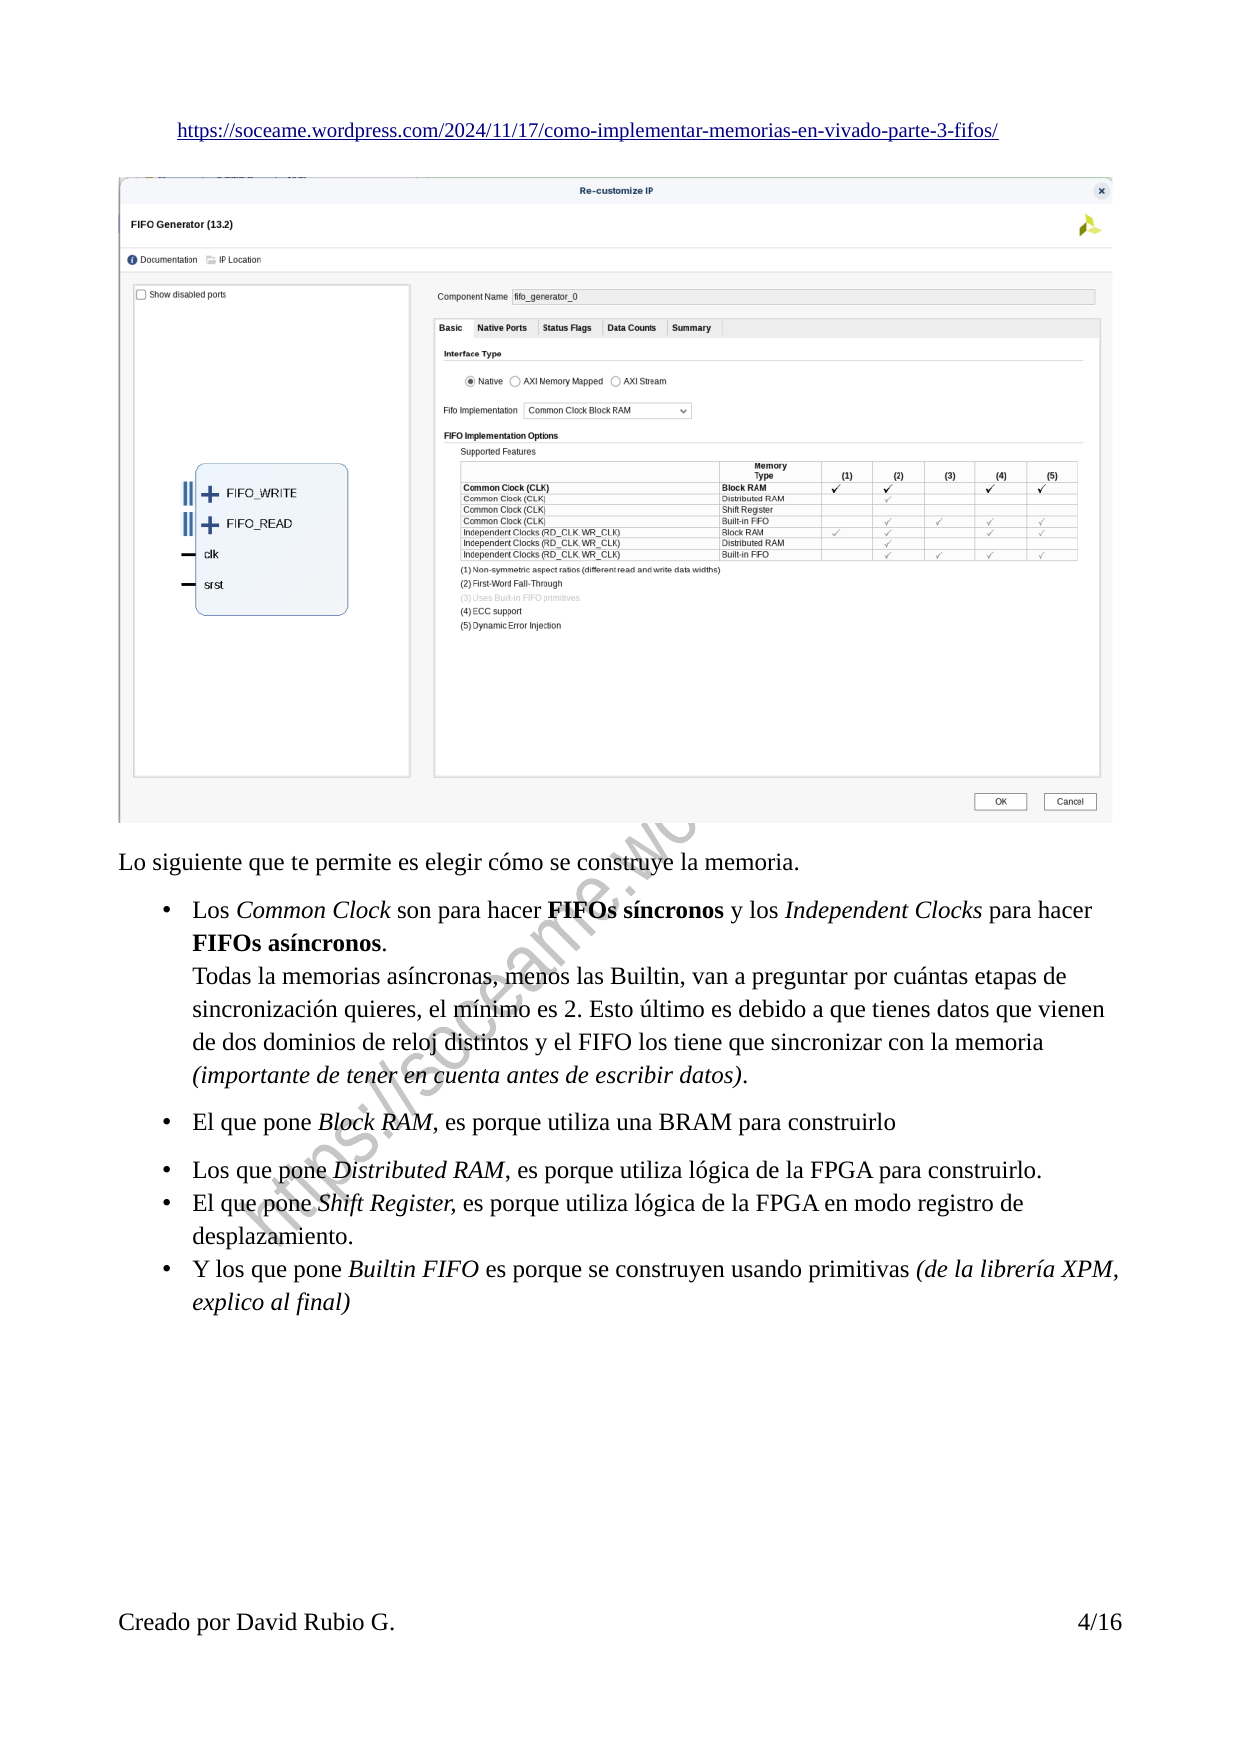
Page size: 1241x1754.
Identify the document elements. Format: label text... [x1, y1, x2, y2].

list El que pone Block RAM, es porque utiliza una BRAM para construirlo [162, 1107, 387, 1136]
list Los Common Clock son para hacer FIFOs síncronos y los Independent Clocks para hacer FIFOs asíncronos. Todas la memorias asíncronas, menos las Builtin, van a preguntar por cuántas etapas de sincronización quieres, el mínimo es 2. Esto último es debido a que tienes datos que vienen de dos dominios de reloj distintos y el FIFO los tiene que sincronizar con la memoria (importante de tener en cuenta antes de escribir datos). [162, 895, 1122, 1088]
text Lo siguiente que te permite es elegir cómo se construye la memoria. [636, 847, 1122, 876]
picture [118, 177, 1113, 823]
text Lo siguiente que te permite es elegir cómo se construye la memoria. [118, 847, 639, 876]
list El que pone Block RAM, es porque utiliza una BRAM para construirlo [385, 1107, 1122, 1136]
list El que pone Shift Register, es porque utiliza lógica de la FPGA en modo registro de desplazamiento. [162, 1188, 1122, 1250]
list Los que pone Distributed RAM, es porque utiliza lógica de la FPGA para construirlo. [343, 1155, 1122, 1184]
list Los que pone Distributed RAM, es porque utiliza lógica de la FPGA para construirlo. [162, 1155, 325, 1184]
list Y los que pone Builtin FIFO es porque se construyen usando primitivas (de la librería XPM, explico al final) [162, 1254, 1122, 1316]
